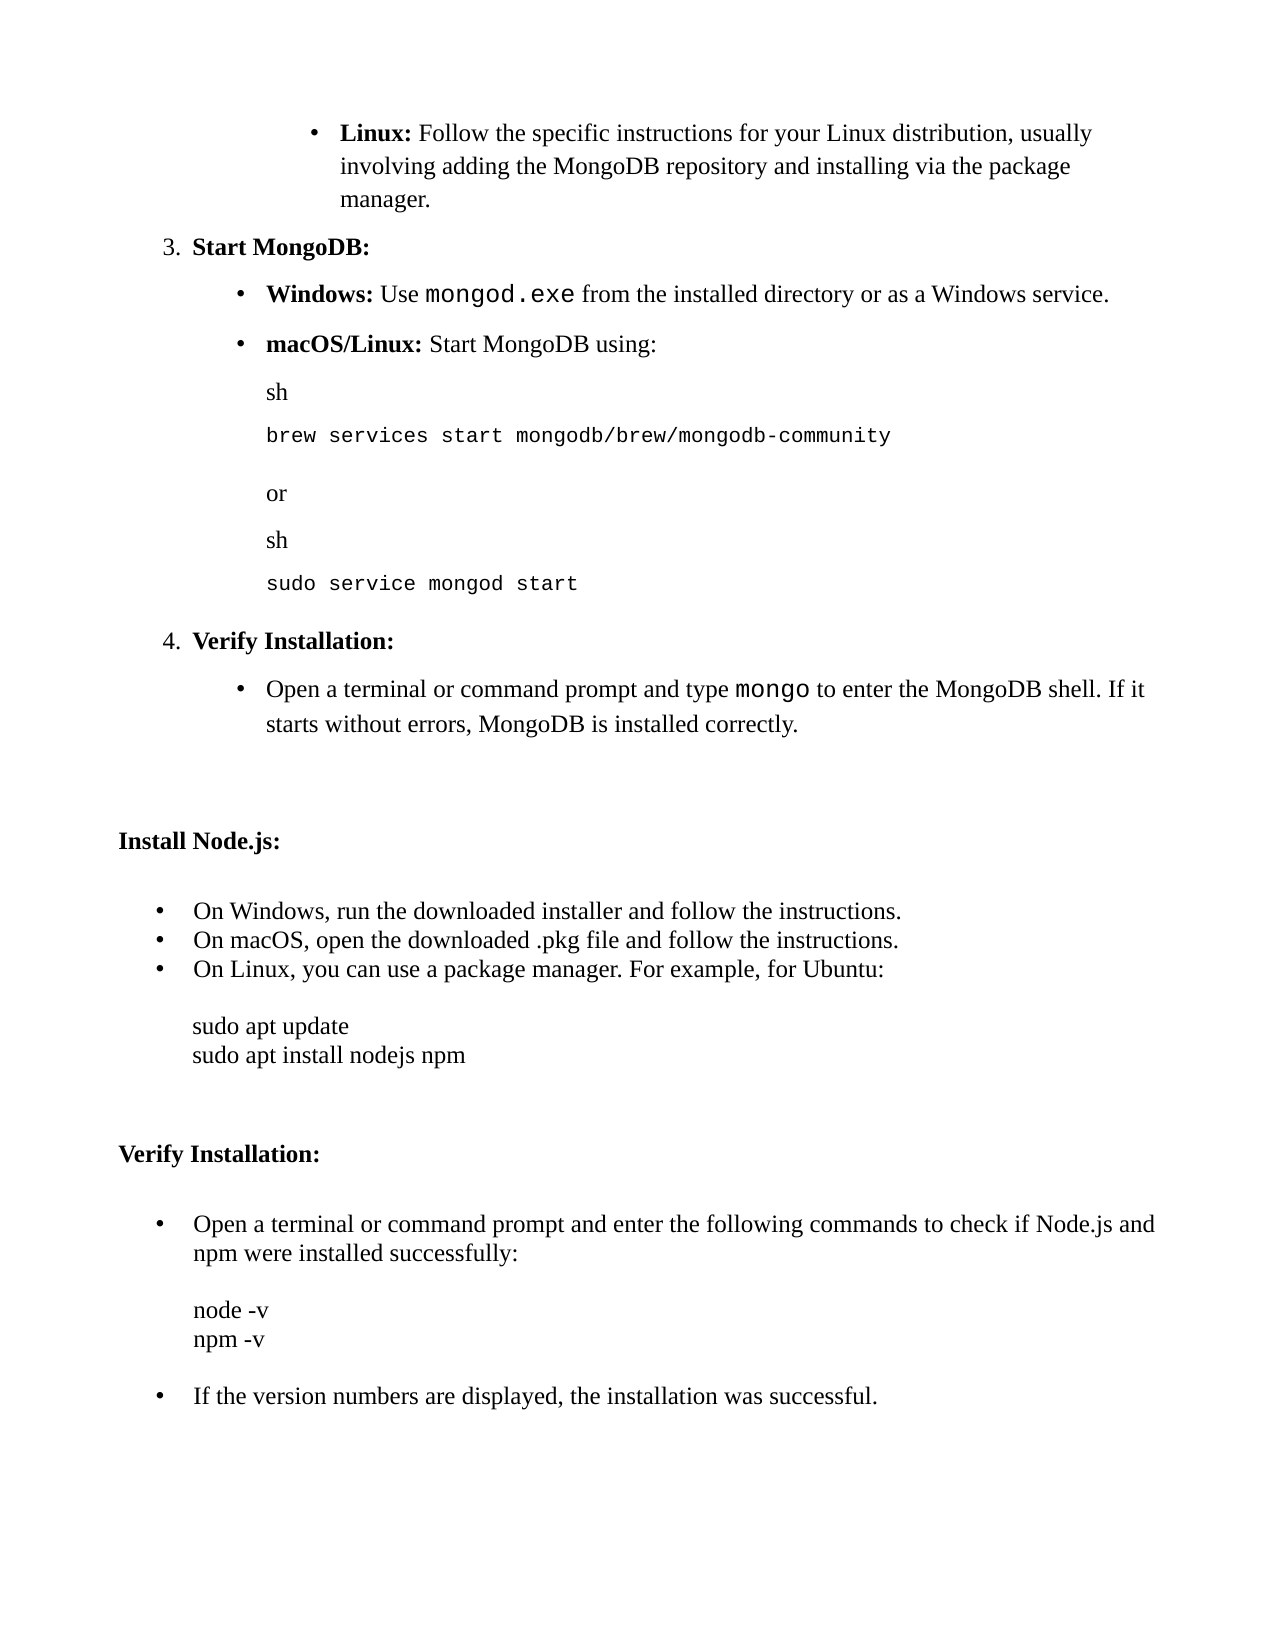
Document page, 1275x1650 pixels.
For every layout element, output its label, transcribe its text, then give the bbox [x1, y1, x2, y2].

list sh [236, 377, 1157, 406]
list If the version numbers are displayed, the installation was successful. [156, 1381, 1157, 1410]
list On Linux, you can use a package manager. For example, for Ubuntu: [156, 954, 1157, 983]
list Verify Installation: [162, 626, 1157, 655]
list Open a terminal or command prompt and enter the following commands to check if Node.js and npm were installed successfully: [156, 1209, 1157, 1266]
list Windows: Use mongod.exe from the installed directory or as a Windows service. [236, 279, 1157, 310]
list node -v [156, 1295, 1157, 1324]
subtitle Verify Installation: [118, 1139, 1157, 1168]
subtitle Install Node.js: [118, 826, 1157, 855]
list sh [236, 525, 1157, 554]
list Linux: Follow the specific instructions for your Linux distribution, usually involving adding the MongoDB repository and installing via the package manager. [310, 118, 1157, 213]
list Open a terminal or command prompt and type mongo to enter the MongoDB shell. If it starts without errors, MongoDB is installed correctly. [236, 674, 1157, 737]
text sudo apt install nodejs npm [118, 1040, 1157, 1069]
list npm -v [156, 1324, 1157, 1353]
list On Windows, run the downloaded installer and follow the instructions. [156, 896, 1157, 925]
list Start MongoDB: [162, 232, 1157, 261]
list On macOS, open the downloaded .pkg file and follow the instructions. [156, 925, 1157, 954]
text sudo apt update [118, 1011, 1157, 1040]
list brew services start mongodb/brew/mongodb-community [236, 424, 1157, 448]
list sudo service mongod start [236, 573, 1157, 597]
list macOS/Linux: Start MongoDB using: [236, 329, 1157, 358]
list or [236, 478, 1157, 506]
